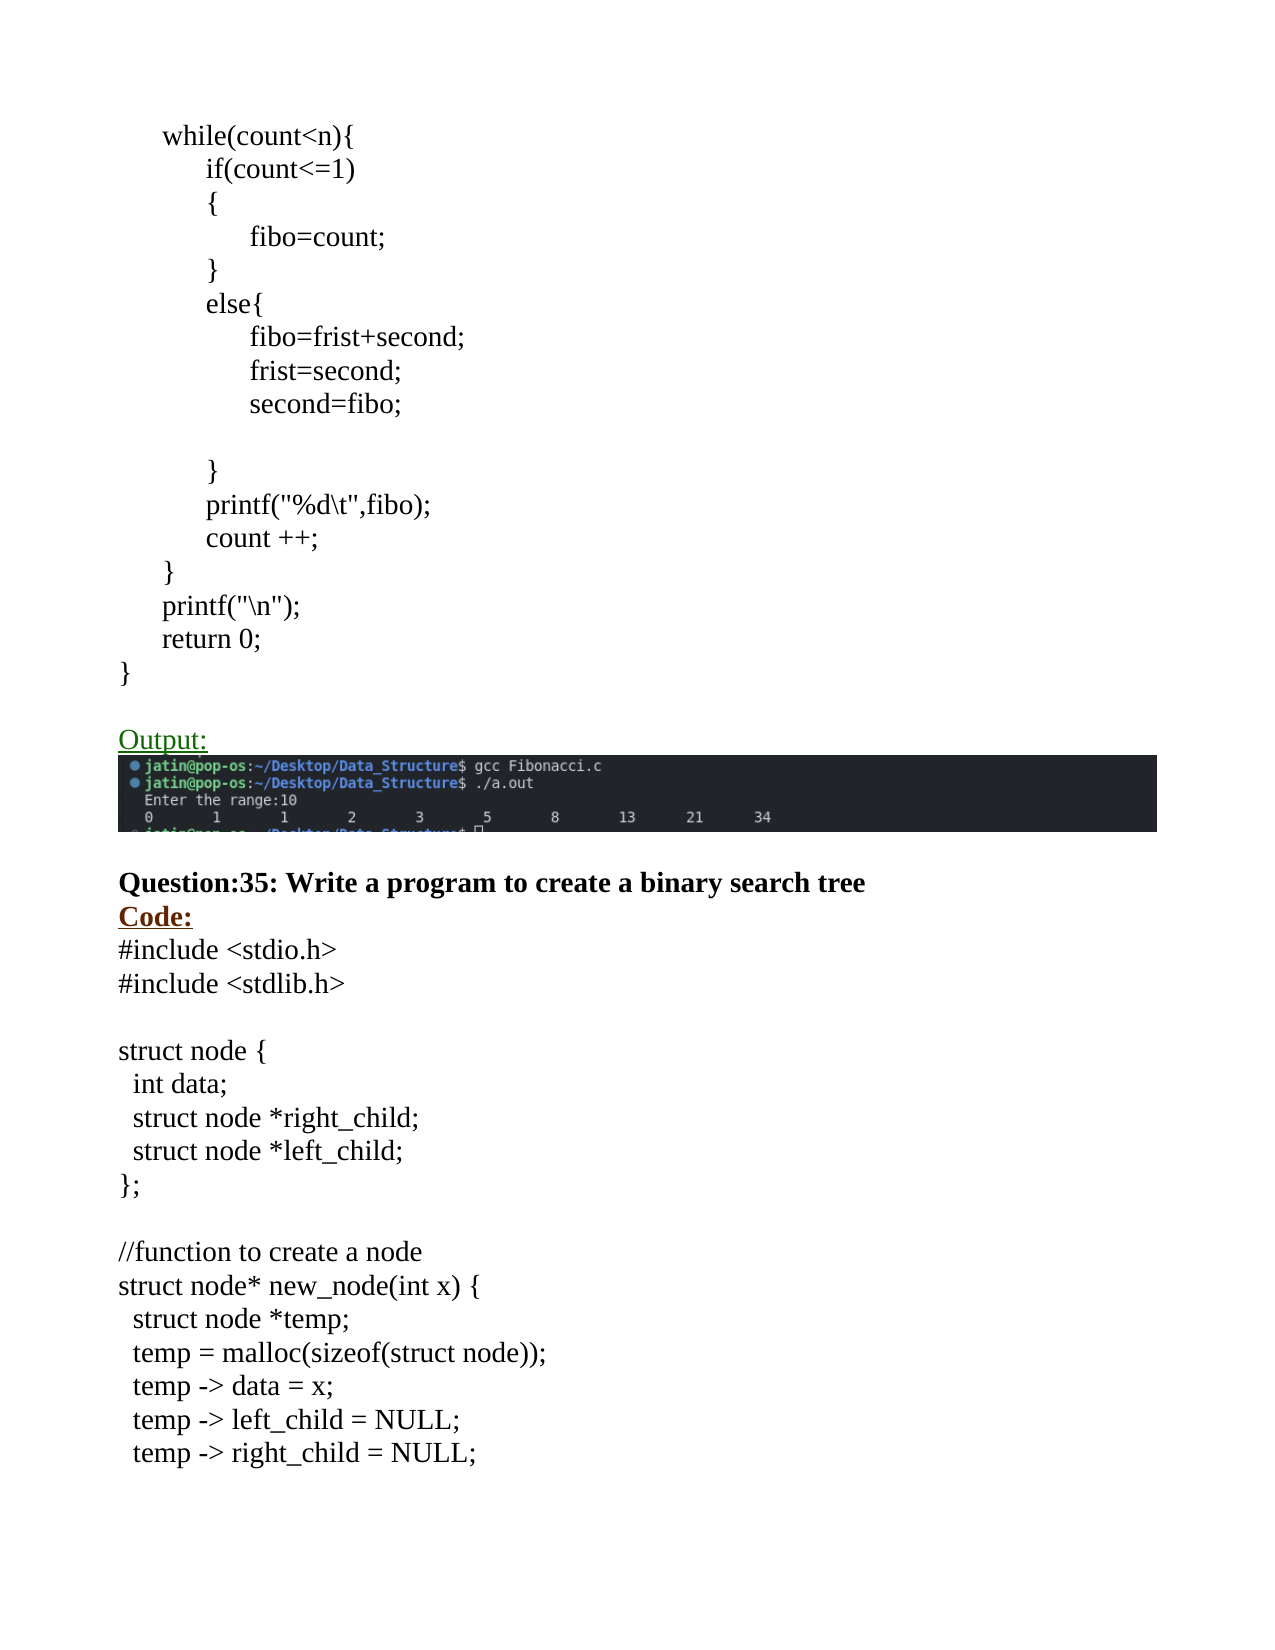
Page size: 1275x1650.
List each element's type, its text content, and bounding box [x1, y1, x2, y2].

text struct node *right_child; [118, 1100, 1157, 1133]
text if(count<=1) [118, 152, 1157, 185]
text Question:35: Write a program to create a binary search tree [118, 865, 1157, 899]
text #include <stdio.h> [118, 932, 1157, 966]
text printf("%d\t",fibo); [118, 487, 1157, 521]
text temp -> left_child = NULL; [118, 1402, 1157, 1435]
text Code: [118, 899, 1157, 932]
picture [118, 755, 1157, 832]
text second=fibo; [118, 386, 1157, 420]
text } [118, 554, 1157, 588]
text printf("\n"); [118, 588, 1157, 621]
text return 0; [118, 621, 1157, 655]
text #include <stdlib.h> [118, 966, 1157, 999]
text else{ [118, 286, 1157, 319]
text temp -> data = x; [118, 1368, 1157, 1402]
text //function to create a node [118, 1234, 1157, 1268]
text }; [118, 1167, 1157, 1201]
text count ++; [118, 521, 1157, 554]
text struct node* new_node(int x) { [118, 1268, 1157, 1301]
text temp -> right_child = NULL; [118, 1435, 1157, 1469]
text while(count<n){ [118, 118, 1157, 152]
text struct node { [118, 1033, 1157, 1066]
text temp = malloc(sizeof(struct node)); [118, 1335, 1157, 1368]
text { [118, 185, 1157, 219]
text fibo=frist+second; [118, 319, 1157, 353]
text Output: [118, 722, 1157, 755]
text int data; [118, 1066, 1157, 1100]
text fibo=count; [118, 219, 1157, 252]
text struct node *temp; [118, 1301, 1157, 1335]
text } [118, 453, 1157, 487]
text struct node *left_child; [118, 1133, 1157, 1167]
text } [118, 655, 1157, 688]
text } [118, 252, 1157, 286]
text frist=second; [118, 353, 1157, 386]
